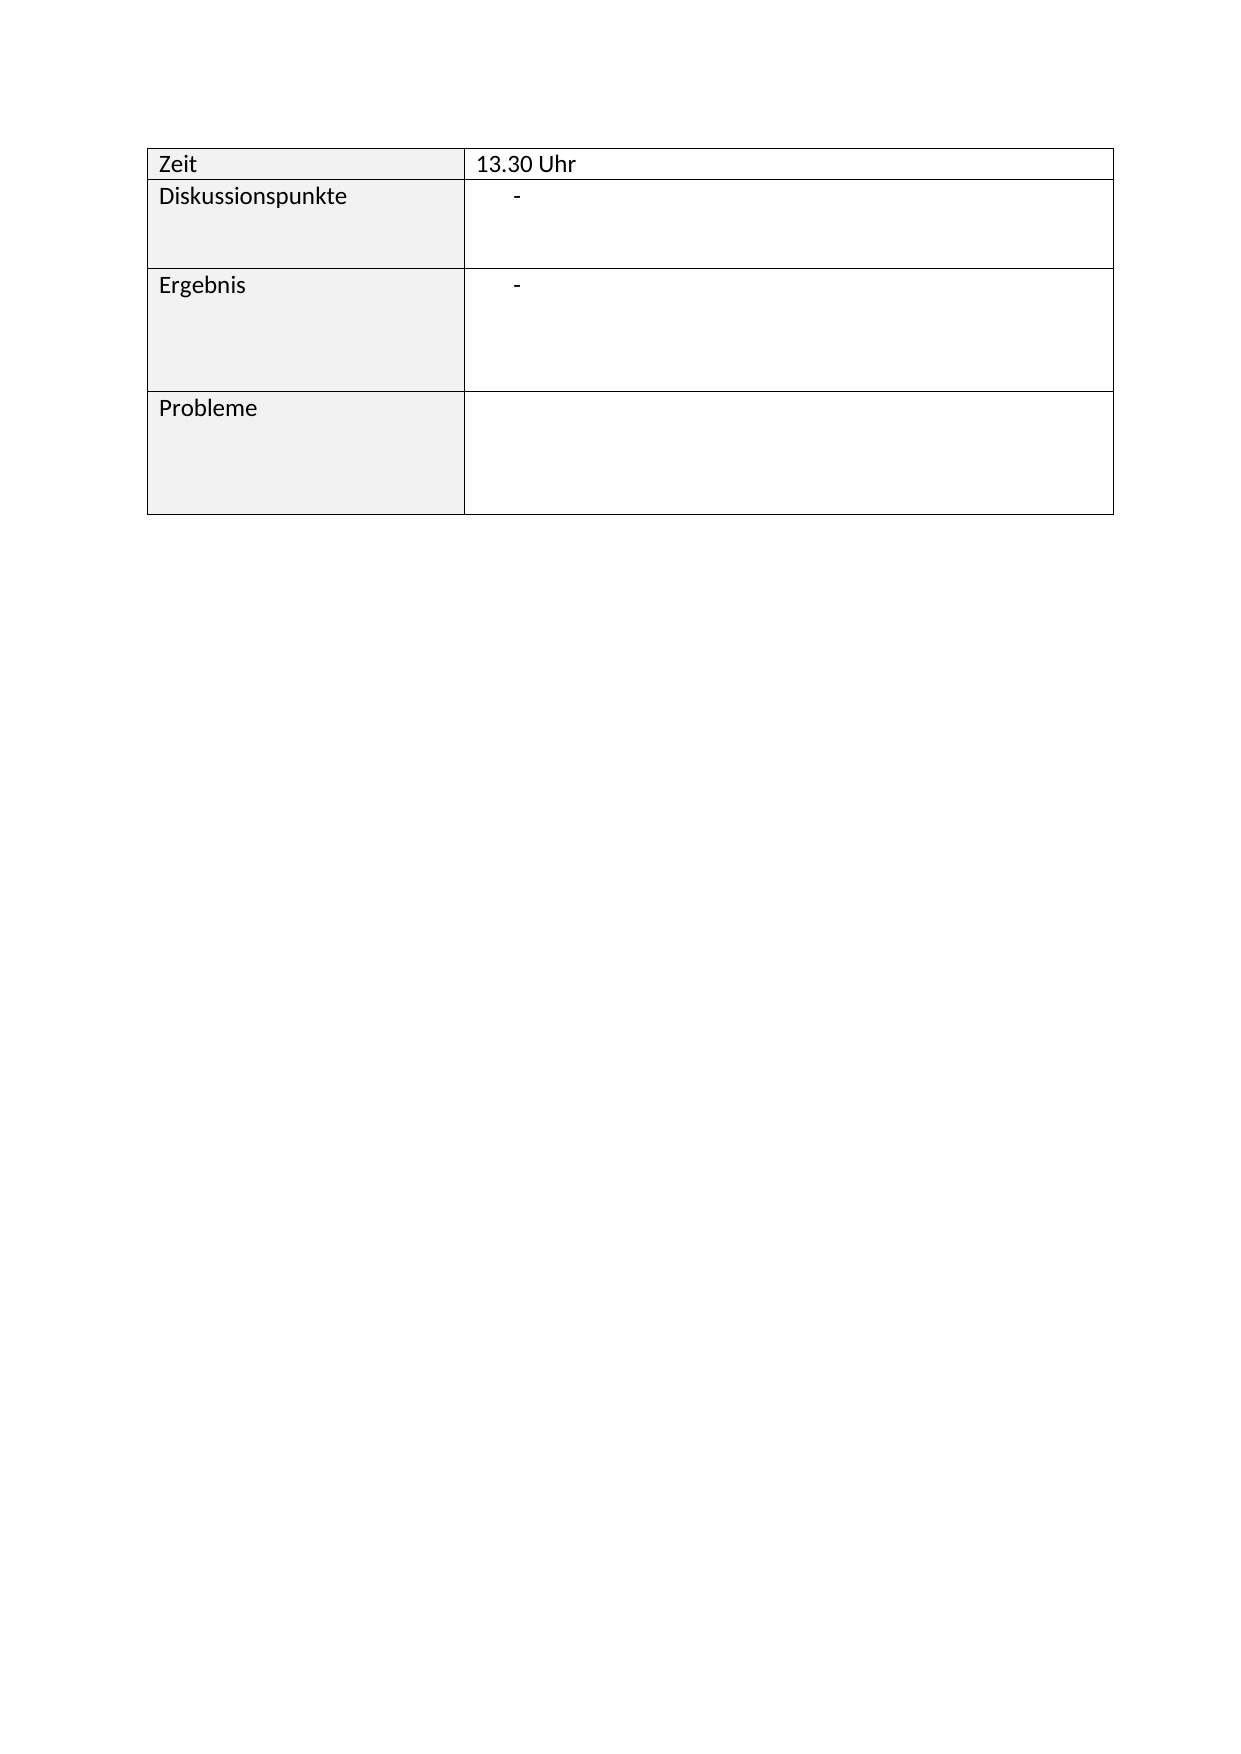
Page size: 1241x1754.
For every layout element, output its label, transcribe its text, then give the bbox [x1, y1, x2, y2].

table_cell 13.30 Uhr [465, 149, 1113, 179]
table_cell [465, 392, 1113, 514]
table_cell Ergebnis [148, 269, 464, 391]
table_cell Zeit [148, 149, 464, 179]
table_cell [465, 269, 1113, 391]
table_cell [465, 180, 1113, 268]
table_cell Probleme [148, 392, 464, 514]
table_cell Diskussionspunkte [148, 180, 464, 268]
